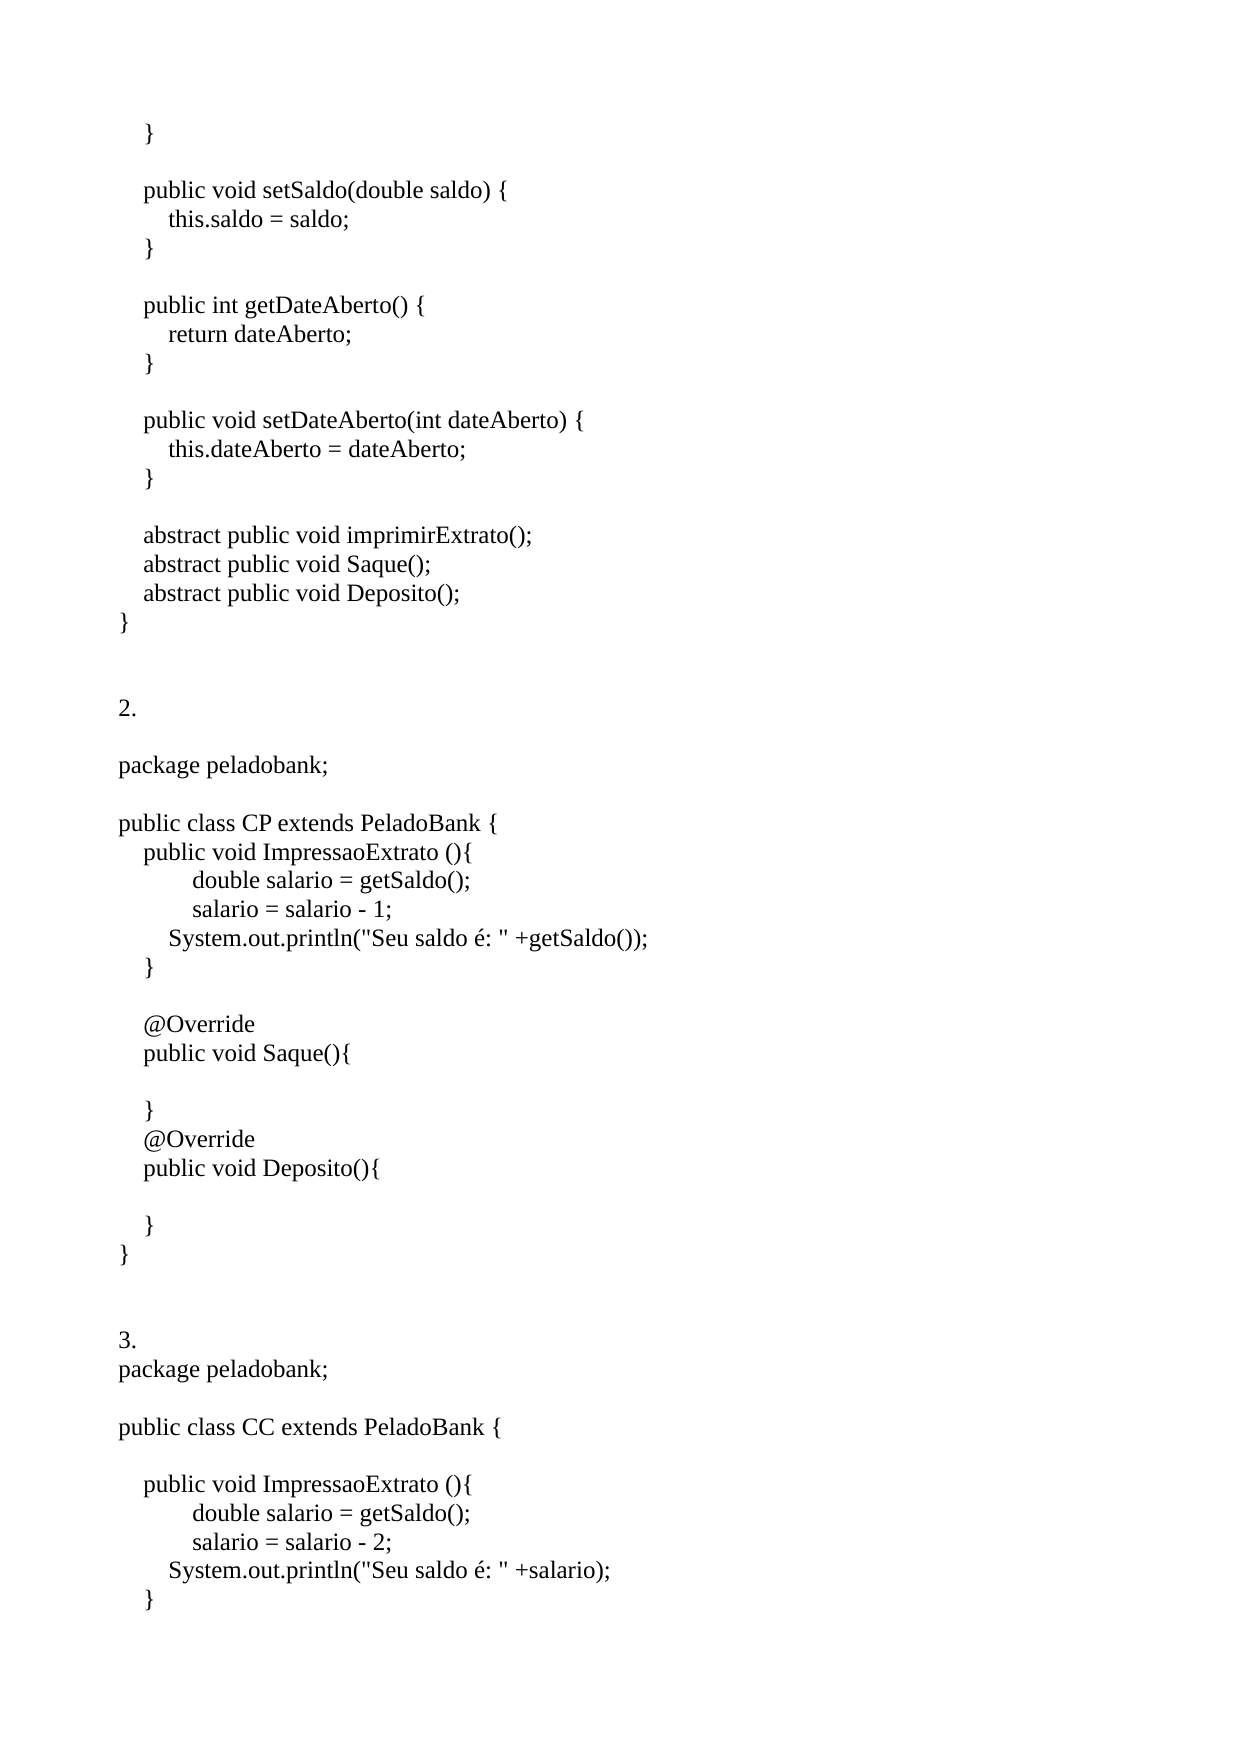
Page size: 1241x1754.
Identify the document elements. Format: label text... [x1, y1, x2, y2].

text this.saldo = saldo; [118, 204, 1122, 233]
text } [118, 952, 1122, 981]
text salario = salario - 1; [118, 894, 1122, 923]
text public void Deposito(){ [118, 1153, 1122, 1182]
text } [118, 463, 1122, 492]
text double salario = getSaldo(); [118, 1498, 1122, 1527]
text public void ImpressaoExtrato (){ [118, 1469, 1122, 1498]
text } [118, 1211, 1122, 1239]
text } [118, 1239, 1122, 1268]
text this.dateAberto = dateAberto; [118, 434, 1122, 463]
text @Override [118, 1009, 1122, 1038]
text abstract public void Deposito(); [118, 578, 1122, 607]
text 3. [118, 1326, 1122, 1354]
text public void ImpressaoExtrato (){ [118, 837, 1122, 866]
text package peladobank; [118, 751, 1122, 779]
text salario = salario - 2; [118, 1527, 1122, 1556]
text return dateAberto; [118, 319, 1122, 348]
text } [118, 118, 1122, 147]
text } [118, 607, 1122, 636]
text 2. [118, 693, 1122, 722]
text public void Saque(){ [118, 1038, 1122, 1067]
text System.out.println("Seu saldo é: " +getSaldo()); [118, 923, 1122, 952]
text abstract public void Saque(); [118, 549, 1122, 578]
text } [118, 348, 1122, 377]
text } [118, 1584, 1122, 1613]
text } [118, 1096, 1122, 1124]
text public class CC extends PeladoBank { [118, 1412, 1122, 1441]
text public void setDateAberto(int dateAberto) { [118, 406, 1122, 434]
text double salario = getSaldo(); [118, 866, 1122, 894]
text package peladobank; [118, 1354, 1122, 1383]
text abstract public void imprimirExtrato(); [118, 521, 1122, 549]
text } [118, 233, 1122, 262]
text System.out.println("Seu saldo é: " +salario); [118, 1556, 1122, 1584]
text public int getDateAberto() { [118, 291, 1122, 319]
text public void setSaldo(double saldo) { [118, 176, 1122, 204]
text @Override [118, 1124, 1122, 1153]
text public class CP extends PeladoBank { [118, 808, 1122, 837]
